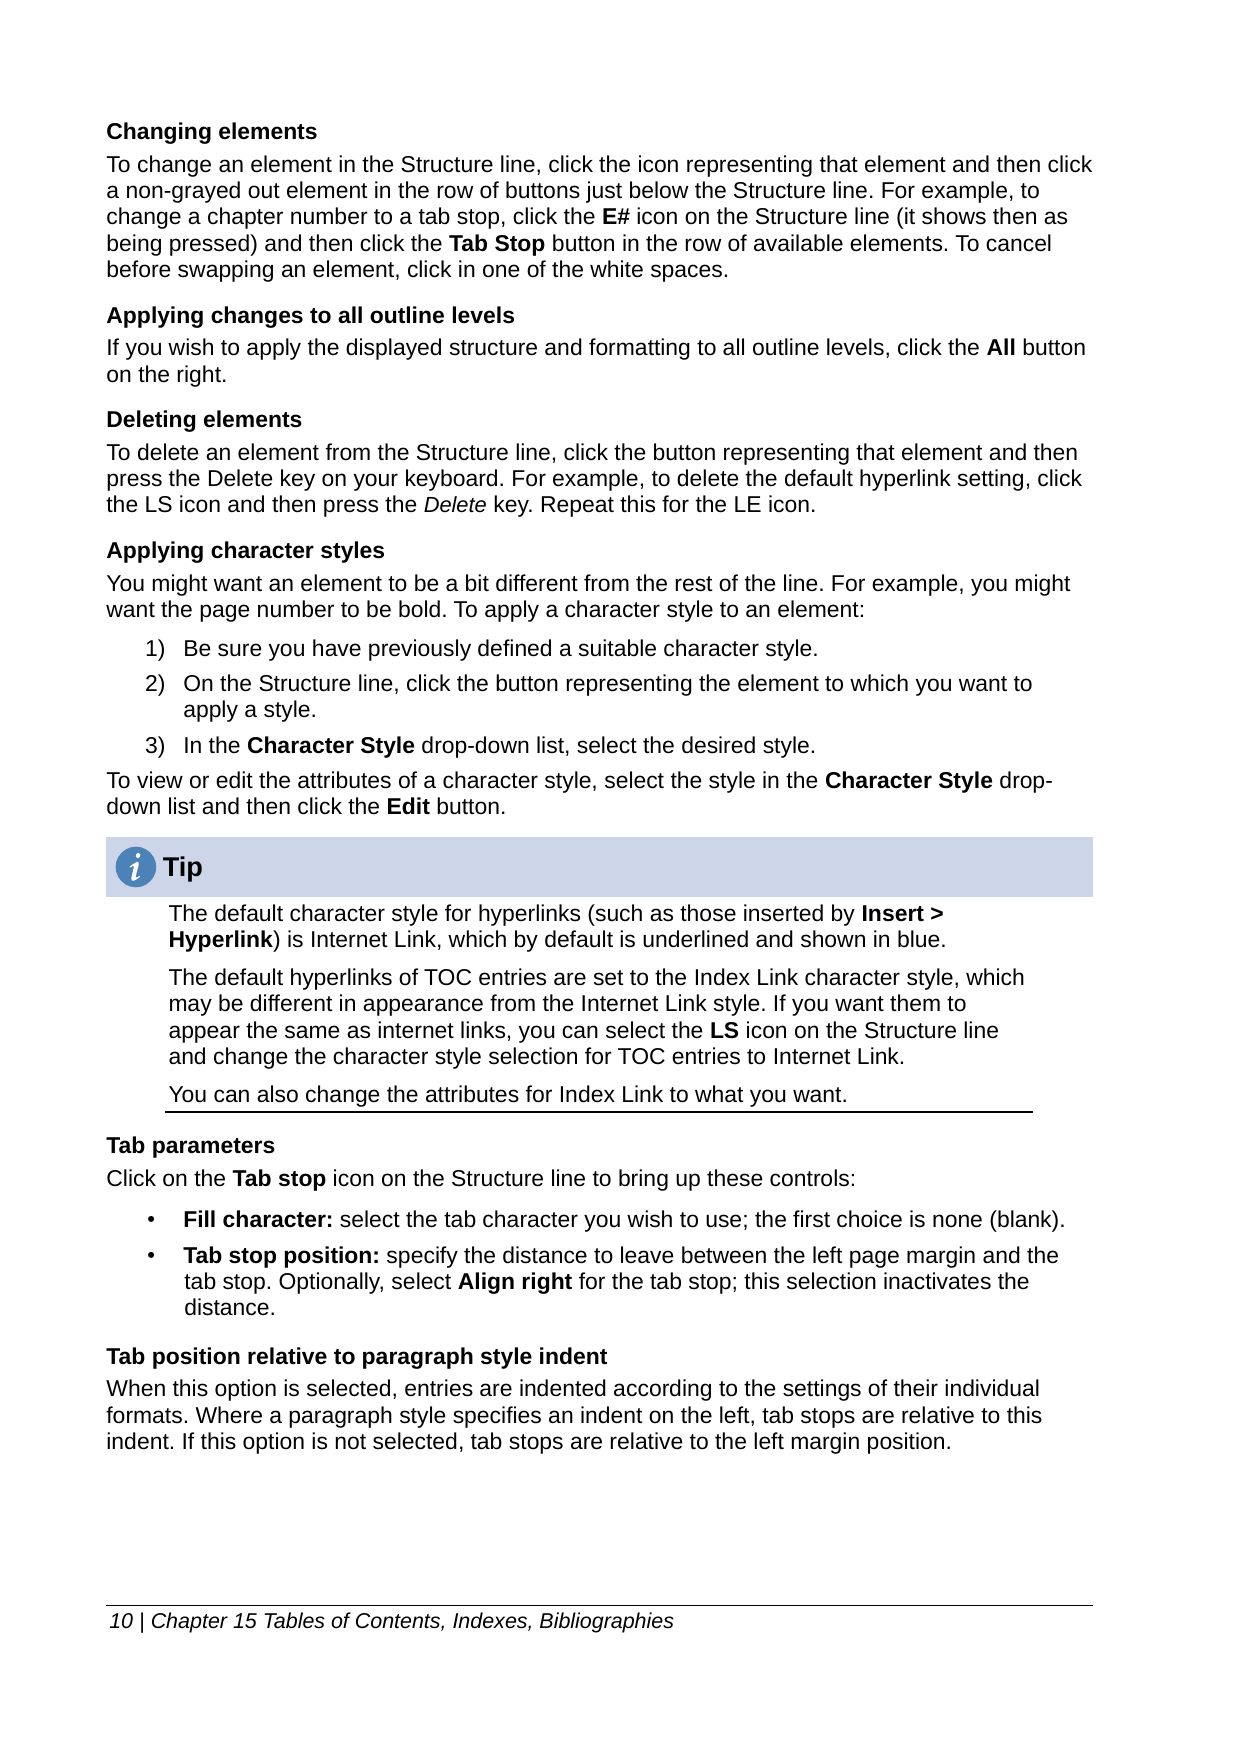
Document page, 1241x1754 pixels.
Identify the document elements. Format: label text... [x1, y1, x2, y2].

list Tab stop position: specify the distance to leave between the left page margin and the tab stop. Optionally, select Align right for the tab stop; this selection inactivates the distance. [144, 1239, 1093, 1323]
text The default character style for hyperlinks (such as those inserted by Insert > Hyperlink) is Internet Link, which by default is underlined and shown in blue. [165, 897, 1033, 952]
list On the Structure line, click the button representing the element to which you want to apply a style. [165, 670, 1093, 723]
subtitle Applying changes to all outline levels [106, 302, 1093, 328]
text If you wish to apply the displayed structure and formatting to all outline levels, click the All button on the right. [106, 334, 1093, 387]
list Click on the Tab stop icon on the Structure line to bring up these controls: [106, 1164, 1093, 1191]
subtitle Tab position relative to paragraph style indent [106, 1343, 1093, 1369]
subtitle Tab parameters [106, 1132, 1093, 1158]
subtitle Deleting elements [106, 406, 1093, 433]
text To delete an element from the Structure line, click the button representing that element and then press the Delete key on your keyboard. For example, to delete the default hyperlink setting, click the LS icon and then press the Delete key. Repeat this for the LE icon. [106, 439, 1093, 518]
list Fill character: select the tab character you wish to use; the first choice is none (blank). [144, 1203, 1093, 1233]
text You can also change the attributes for Index Link to what you want. [165, 1078, 1033, 1111]
list You might want an element to be a bit different from the rest of the line. For example, you might want the page number to be bold. To apply a character style to an element: [106, 570, 1093, 622]
subtitle Changing elements [106, 118, 1093, 144]
subtitle Tip [106, 837, 1093, 897]
text When this option is selected, entries are indented according to the settings of their individual formats. Where a paragraph style specifies an indent on the left, tab stops are relative to this indent. If this option is not selected, tab stops are relative to the left margin position. [106, 1375, 1093, 1454]
text To change an element in the Structure line, click the icon representing that element and then click a non-grayed out element in the row of buttons just below the Structure line. For example, to change a chapter number to a tab stop, click the E# icon on the Structure line (it shows then as being pressed) and then click the Tab Stop button in the row of available elements. To cancel before swapping an element, click in one of the white spaces. [106, 151, 1093, 282]
list Be sure you have previously defined a suitable character style. [165, 635, 1093, 661]
subtitle Applying character styles [106, 537, 1093, 564]
text To view or edit the attributes of a character style, select the style in the Character Style drop-down list and then click the Edit button. [106, 767, 1093, 819]
list In the Character Style drop-down list, select the desired style. [165, 732, 1093, 758]
text The default hyperlinks of TOC entries are set to the Index Link character style, which may be different in appearance from the Internet Link style. If you want them to appear the same as internet links, you can select the LS icon on the Structure line and change the character style selection for TOC entries to Internet Link. [165, 961, 1033, 1069]
